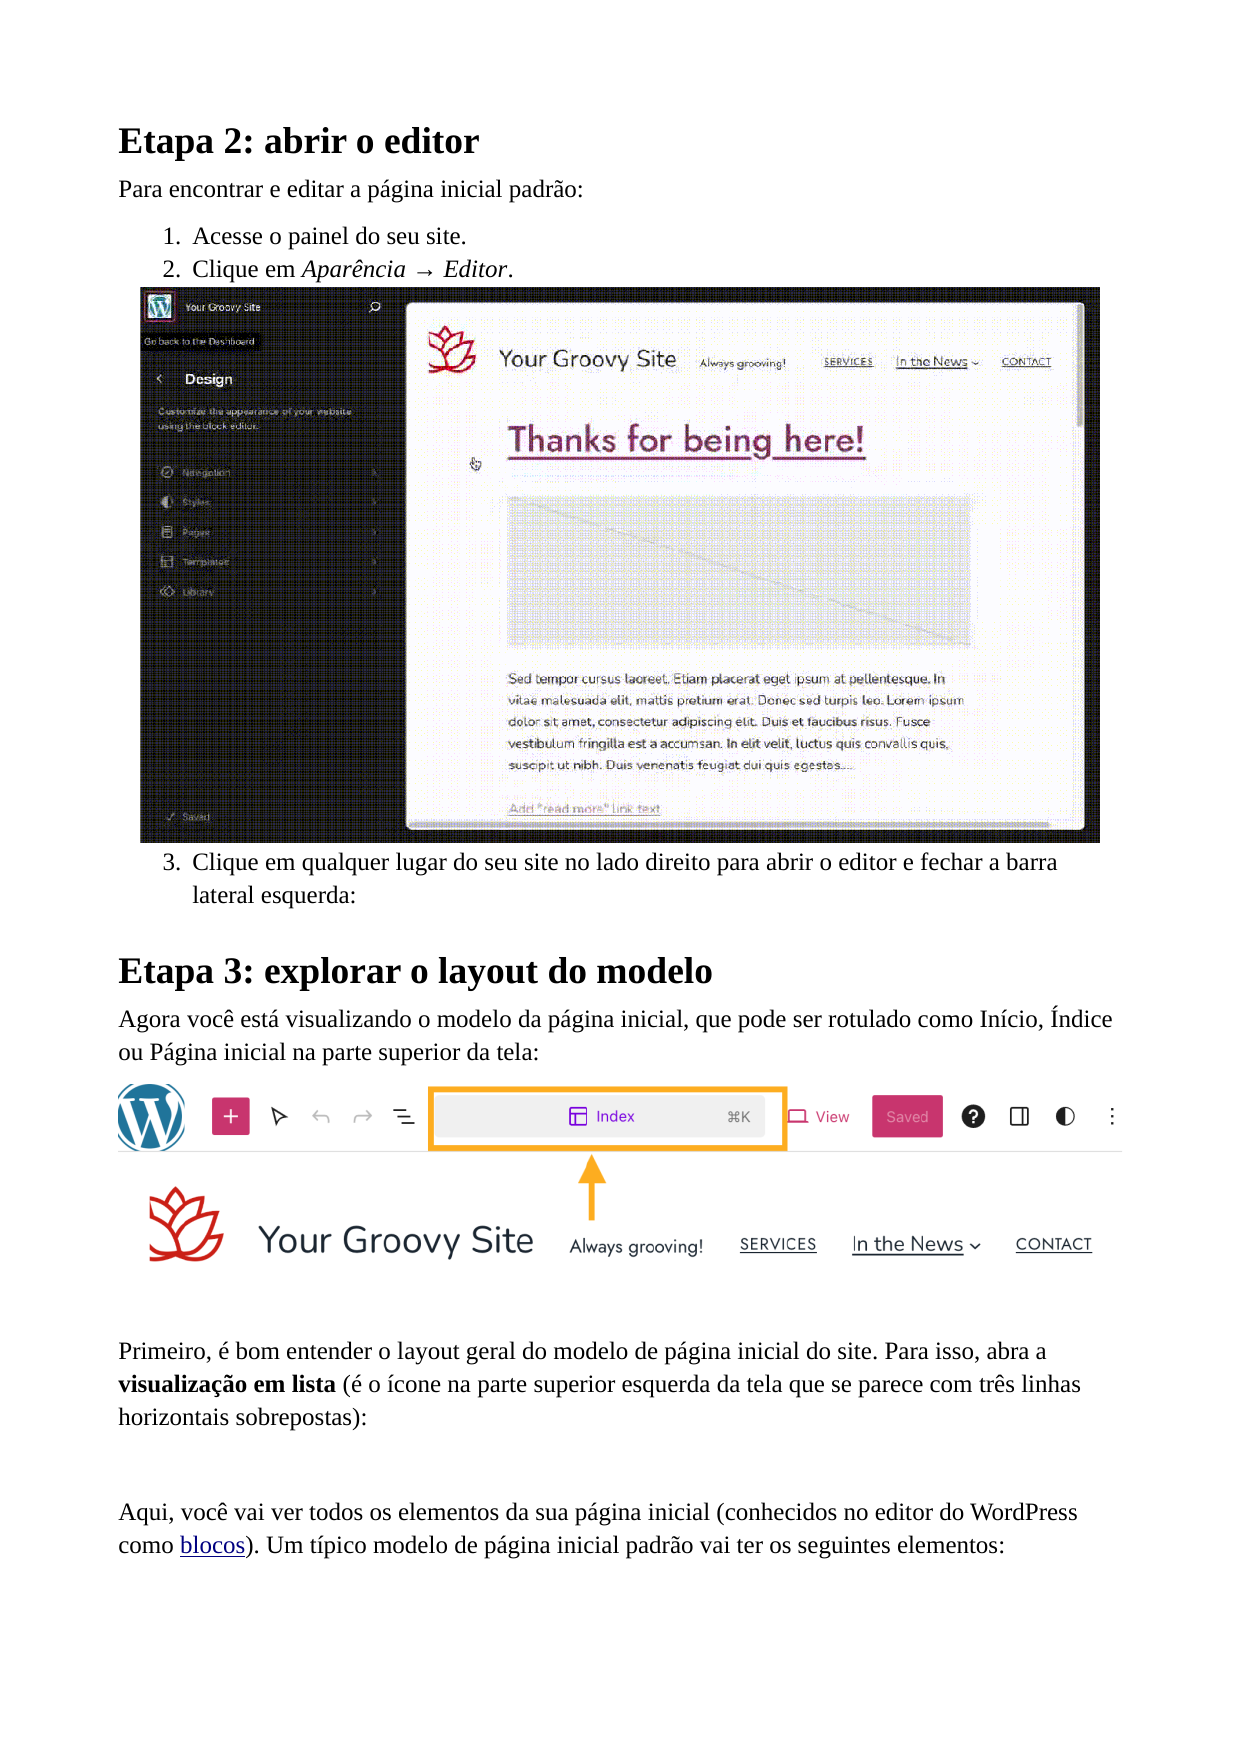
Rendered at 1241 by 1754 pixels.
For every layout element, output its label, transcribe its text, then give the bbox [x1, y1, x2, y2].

text Aqui, você vai ver todos os elementos da sua página inicial (conhecidos no editor do WordPress como blocos). Um típico modelo de página inicial padrão vai ter os seguintes elementos: [118, 1497, 1122, 1559]
subtitle Etapa 3: explorar o layout do modelo [118, 948, 1122, 991]
picture [140, 287, 1100, 843]
picture [118, 1084, 1123, 1285]
text Agora você está visualizando o modelo da página inicial, que pode ser rotulado como Início, Índice ou Página inicial na parte superior da tela: [118, 1004, 1122, 1066]
subtitle Etapa 2: abrir o editor [118, 118, 1122, 161]
list Acesse o painel do seu site. [162, 221, 1122, 250]
text Primeiro, é bom entender o layout geral do modelo de página inicial do site. Para isso, abra a visualização em lista (é o ícone na parte superior esquerda da tela que se parece com três linhas horizontais sobrepostas): [118, 1336, 1122, 1431]
list Clique em qualquer lugar do seu site no lado direito para abrir o editor e fechar a barra lateral esquerda: [162, 287, 1122, 909]
text Para encontrar e editar a página inicial padrão: [118, 174, 1122, 202]
list Clique em Aparência → Editor. [162, 254, 1122, 283]
